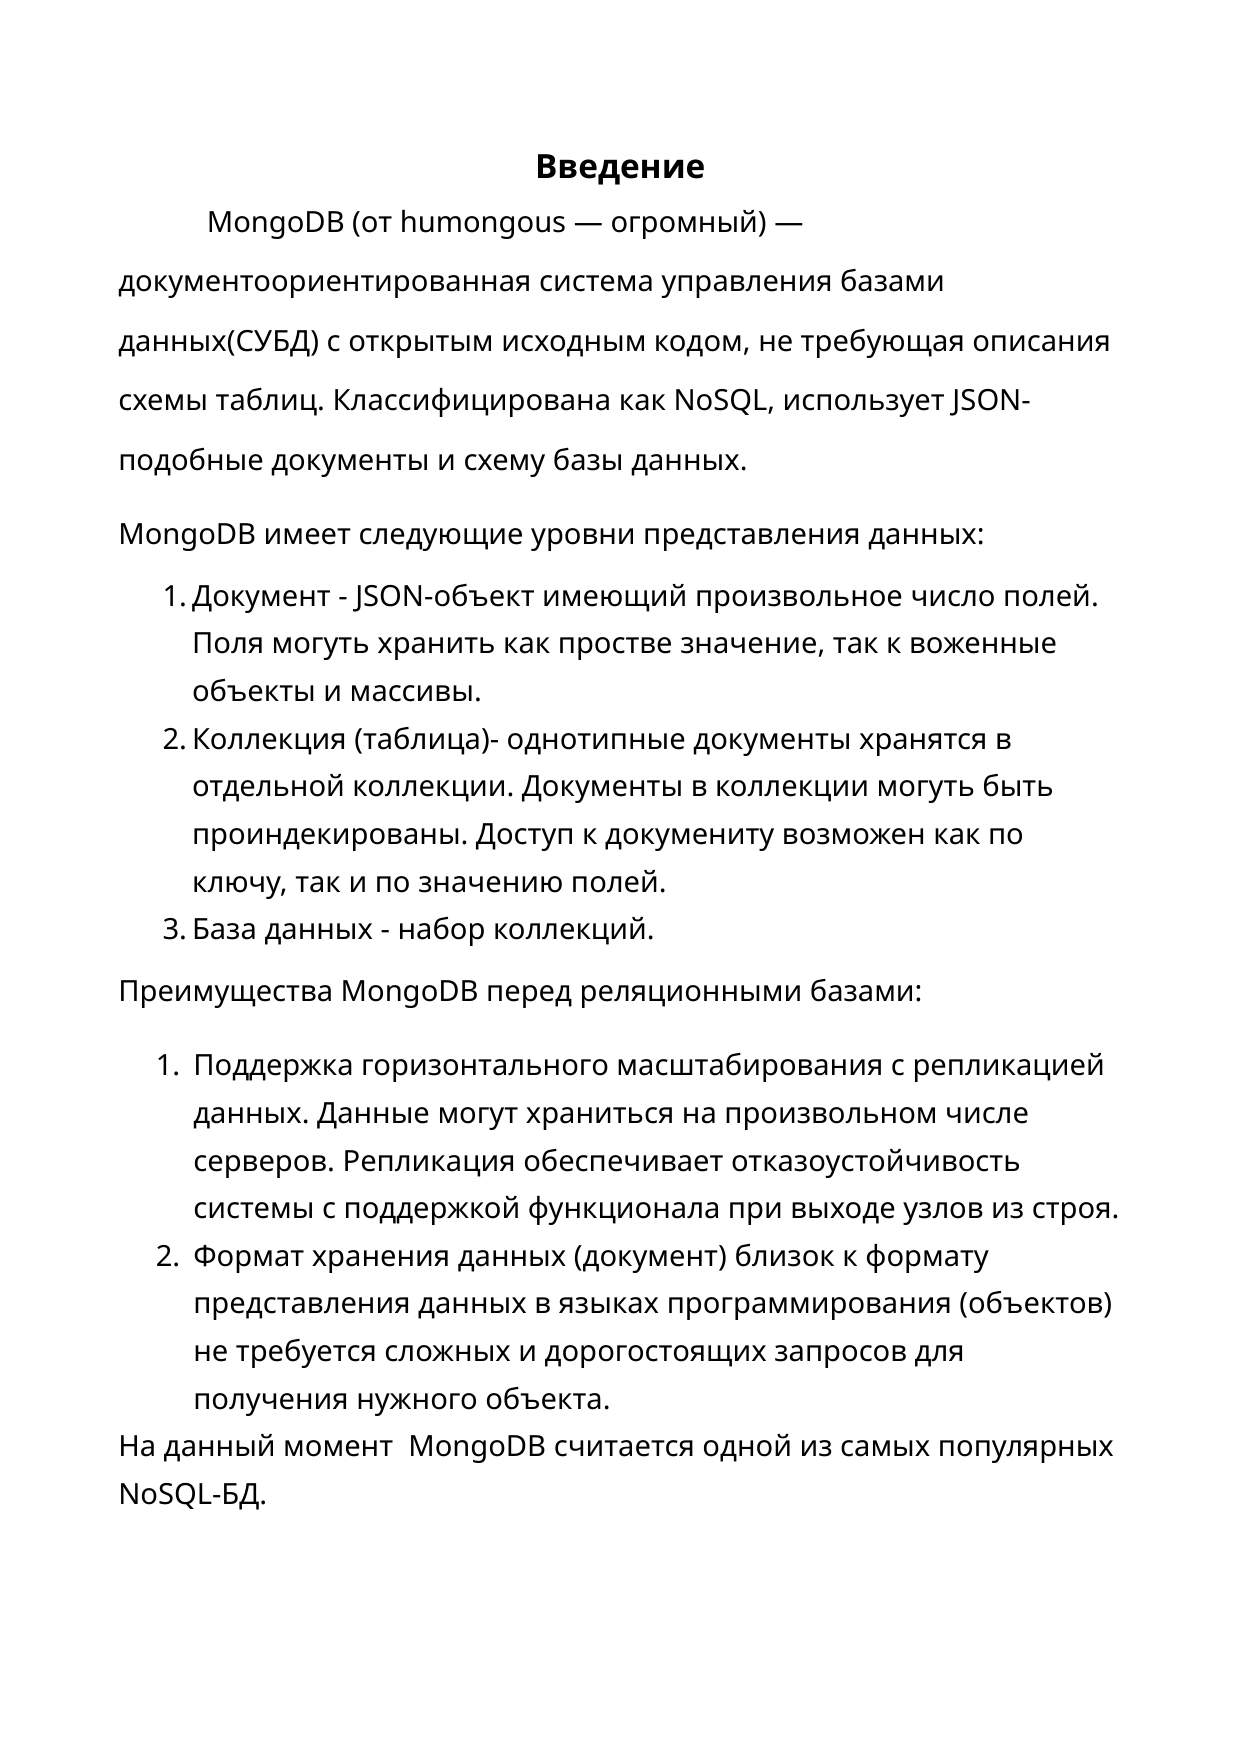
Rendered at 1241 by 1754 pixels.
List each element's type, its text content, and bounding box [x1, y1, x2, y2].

text MongoDB (от humongous — огромный) —документоориентированная система управления базами данных(СУБД) с открытым исходным кодом, не требующая описания схемы таблиц. Классифицирована как NoSQL, использует JSON-подобные документы и схему базы данных. [118, 201, 1122, 479]
list Поддержка горизонтального масштабирования с репликацией данных. Данные могут храниться на произвольном числе серверов. Репликация обеспечивает отказоустойчивость системы с поддержкой функционала при выходе узлов из строя. [156, 1045, 1122, 1227]
text MongoDB имеет следующие уровни представления данных: [118, 513, 1122, 553]
list Документ - JSON-объект имеющий произвольное число полей. Поля могуть хранить как простве значение, так к воженные объекты и массивы. [162, 575, 1122, 710]
subtitle Введение [118, 143, 1122, 188]
list Коллекция (таблица)- однотипные документы хранятся в отдельной коллекции. Документы в коллекции могуть быть проиндекированы. Доступ к докумениту возможен как по ключу, так и по значению полей. [162, 718, 1122, 901]
text На данный момент MongoDB считается одной из самых популярных NoSQL-БД. [118, 1426, 1122, 1513]
text Преимущества MongoDB перед реляционными базами: [118, 971, 1122, 1010]
list База данных - набор коллекций. [162, 908, 1122, 948]
list Формат хранения данных (документ) близок к формату представления данных в языках программирования (объектов) не требуется сложных и дорогостоящих запросов для получения нужного объекта. [156, 1235, 1122, 1418]
